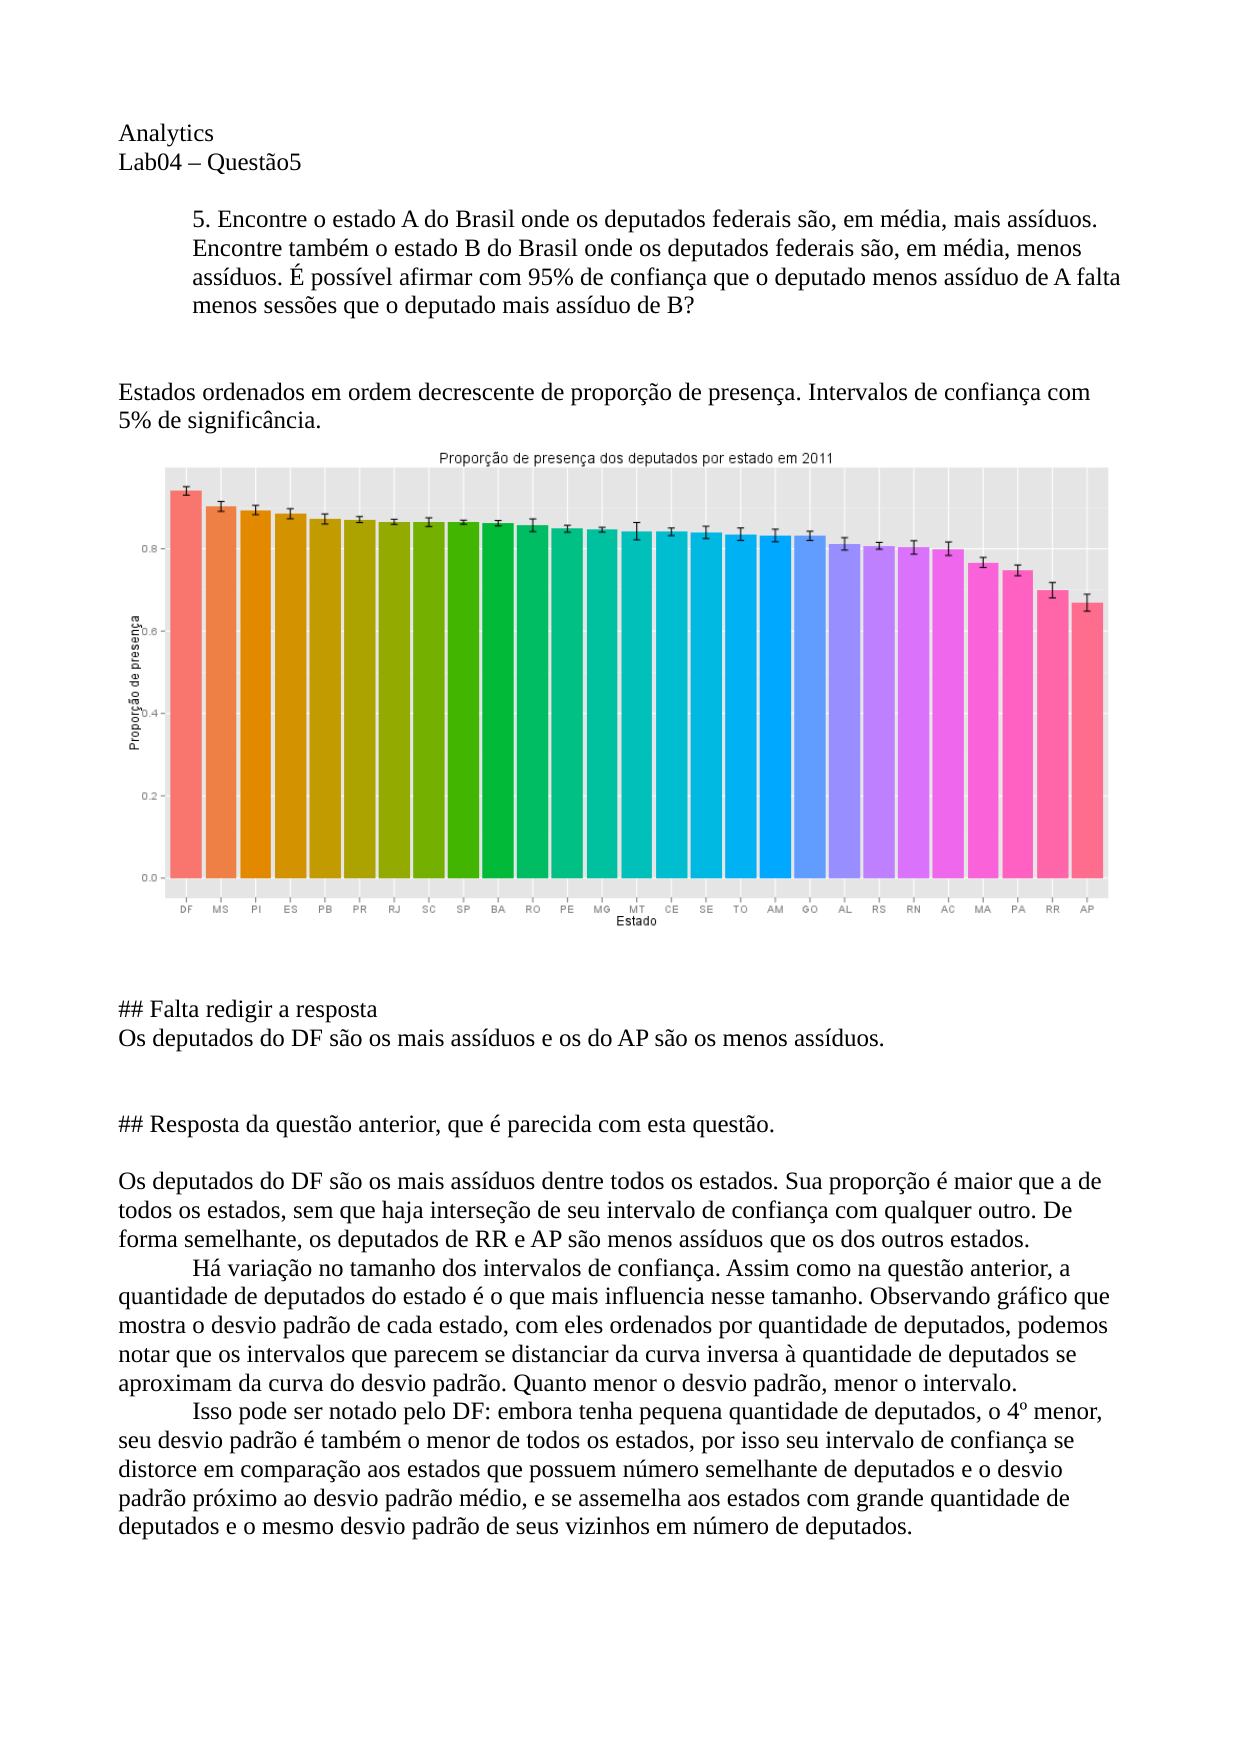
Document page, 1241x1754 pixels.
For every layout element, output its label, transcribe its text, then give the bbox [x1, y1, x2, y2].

text Analytics [118, 118, 1122, 147]
text Isso pode ser notado pelo DF: embora tenha pequena quantidade de deputados, o 4º menor, seu desvio padrão é também o menor de todos os estados, por isso seu intervalo de confiança se distorce em comparação aos estados que possuem número semelhante de deputados e o desvio padrão próximo ao desvio padrão médio, e se assemelha aos estados com grande quantidade de deputados e o mesmo desvio padrão de seus vizinhos em número de deputados. [118, 1396, 1122, 1540]
text Lab04 – Questão5 [118, 147, 1122, 176]
text Há variação no tamanho dos intervalos de confiança. Assim como na questão anterior, a quantidade de deputados do estado é o que mais influencia nesse tamanho. Observando gráfico que mostra o desvio padrão de cada estado, com eles ordenados por quantidade de deputados, podemos notar que os intervalos que parecem se distanciar da curva inversa à quantidade de deputados se aproximam da curva do desvio padrão. Quanto menor o desvio padrão, menor o intervalo. [118, 1253, 1122, 1396]
picture [118, 434, 1123, 937]
text ## Resposta da questão anterior, que é parecida com esta questão. [118, 1109, 1122, 1138]
text ## Falta redigir a resposta [118, 994, 1122, 1023]
text Estados ordenados em ordem decrescente de proporção de presença. Intervalos de confiança com 5% de significância. [118, 377, 1122, 434]
text Os deputados do DF são os mais assíduos dentre todos os estados. Sua proporção é maior que a de todos os estados, sem que haja interseção de seu intervalo de confiança com qualquer outro. De forma semelhante, os deputados de RR e AP são menos assíduos que os dos outros estados. [118, 1166, 1122, 1253]
text 5. Encontre o estado A do Brasil onde os deputados federais são, em média, mais assíduos. Encontre também o estado B do Brasil onde os deputados federais são, em média, menos assíduos. É possível afirmar com 95% de confiança que o deputado menos assíduo de A falta menos sessões que o deputado mais assíduo de B? [192, 204, 1122, 319]
text Os deputados do DF são os mais assíduos e os do AP são os menos assíduos. [118, 1023, 1122, 1051]
